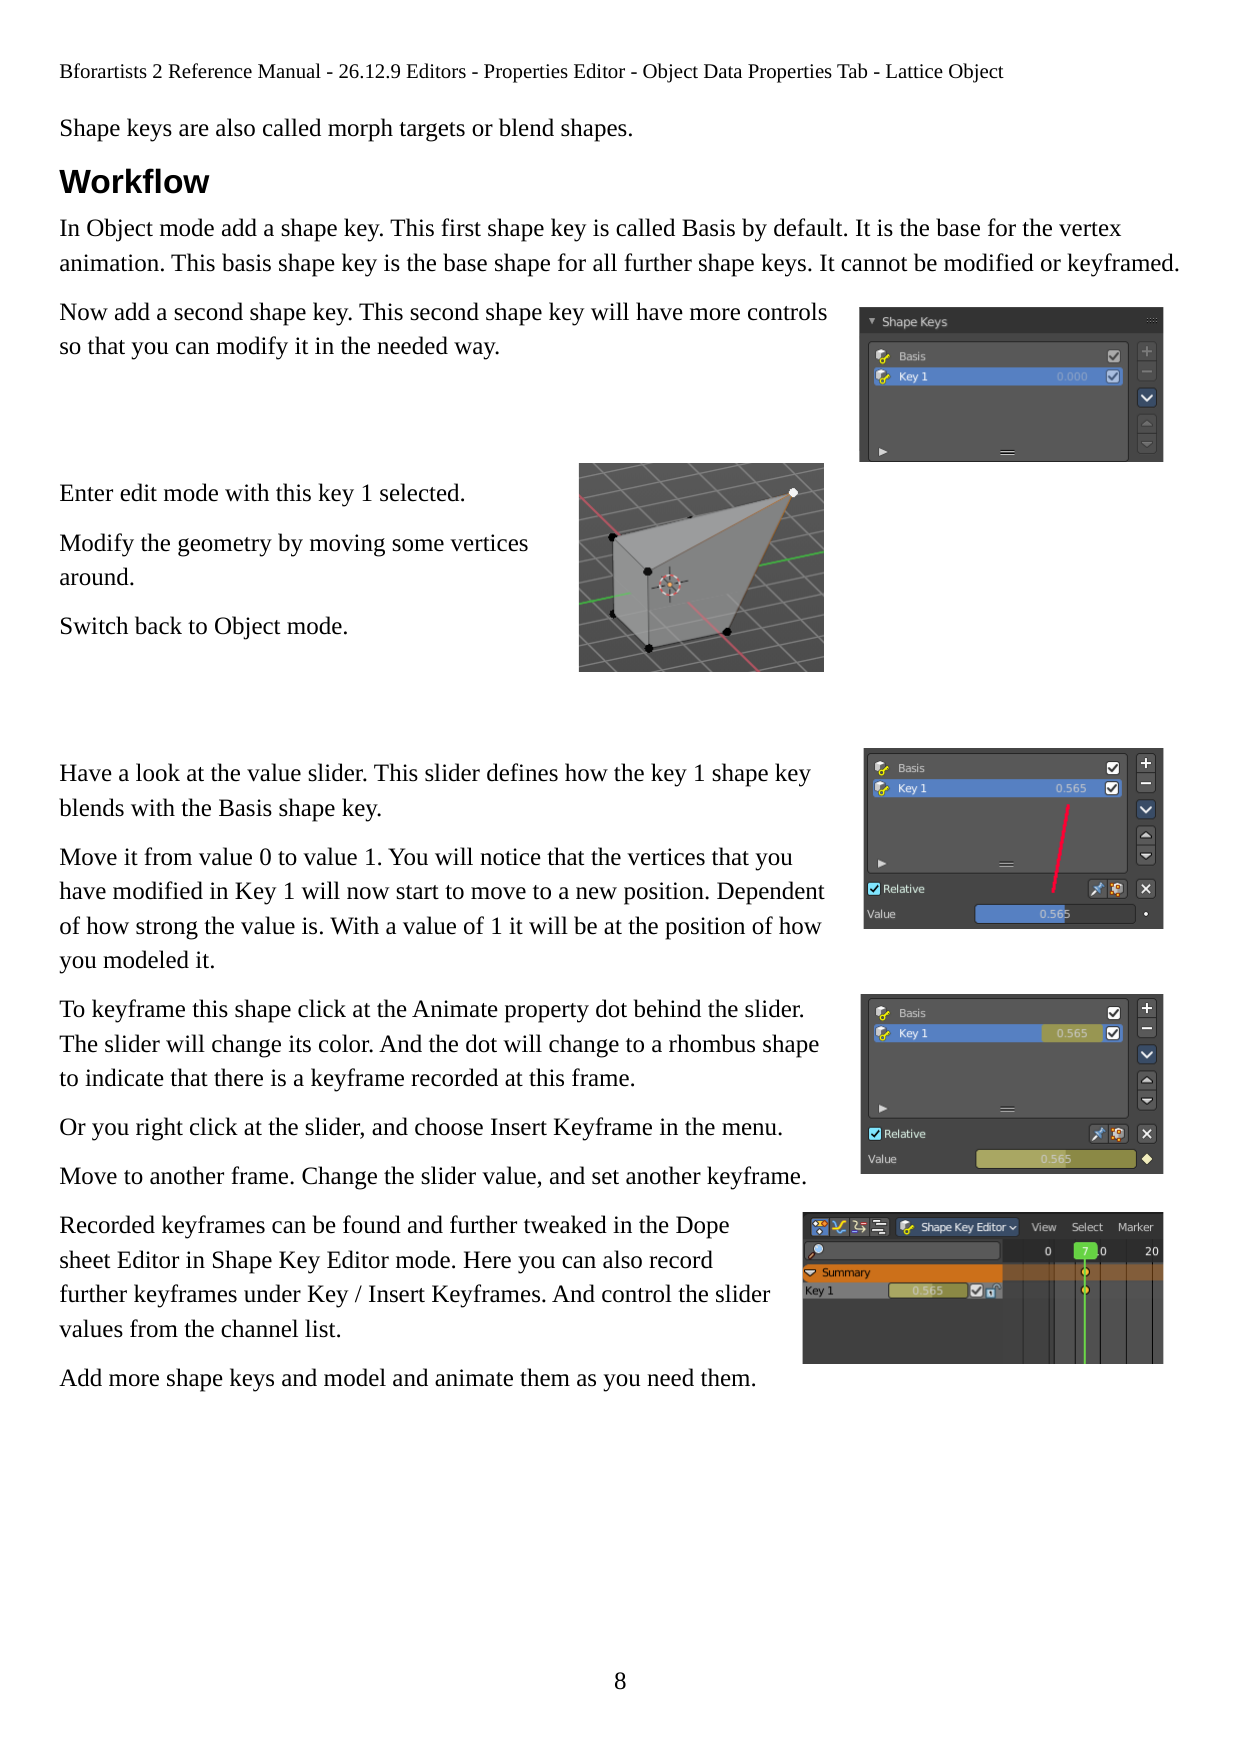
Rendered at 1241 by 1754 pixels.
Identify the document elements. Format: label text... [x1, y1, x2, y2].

text In Object mode add a shape key. This first shape key is called Basis by default. It is the base for the vertex animation. This basis shape key is the base shape for all further shape keys. It cannot be modified or keyframed. [59, 213, 1181, 277]
text Have a look at the value slider. This slider defines how the key 1 shape key blends with the Basis shape key. [59, 758, 863, 822]
text [824, 611, 1181, 640]
text Enter edit mode with this key 1 selected. [59, 478, 578, 507]
text To keyframe this shape click at the Animate property dot behind the slider. The slider will change its color. And the dot will change to a rhombus shape to indicate that there is a keyframe recorded at this frame. [59, 994, 860, 1092]
text [824, 478, 1181, 507]
text Shape keys are also called morph targets or blend shapes. [59, 113, 1181, 141]
picture [860, 994, 1164, 1174]
picture [802, 1212, 1164, 1364]
text Add more shape keys and model and animate them as you need them. [59, 1363, 1181, 1392]
text Move to another frame. Change the slider value, and set another keyframe. [59, 1161, 1181, 1190]
text [824, 528, 1181, 591]
text Recorded keyframes can be found and further tweaked in the Dope sheet Editor in Shape Key Editor mode. Here you can also record further keyframes under Key / Insert Keyframes. And control the slider values from the channel list. [59, 1211, 1181, 1343]
picture [578, 463, 824, 672]
text Modify the geometry by moving some vertices around. [59, 528, 578, 591]
text Now add a second shape key. This second shape key will have more controls so that you can modify it in the needed way. [59, 297, 1181, 360]
picture [859, 307, 1164, 462]
text Move it from value 0 to value 1. You will notice that the vertices that you have modified in Key 1 will now start to move to a new position. Dependent of how strong the value is. With a value of 1 it will be at the position of how you modeled it. [59, 842, 1181, 974]
subtitle Workflow [59, 162, 1181, 201]
text Switch back to Object mode. [59, 611, 578, 640]
text Or you right click at the slider, and choose Insert Keyframe in the menu. [59, 1112, 860, 1141]
picture [863, 748, 1164, 929]
